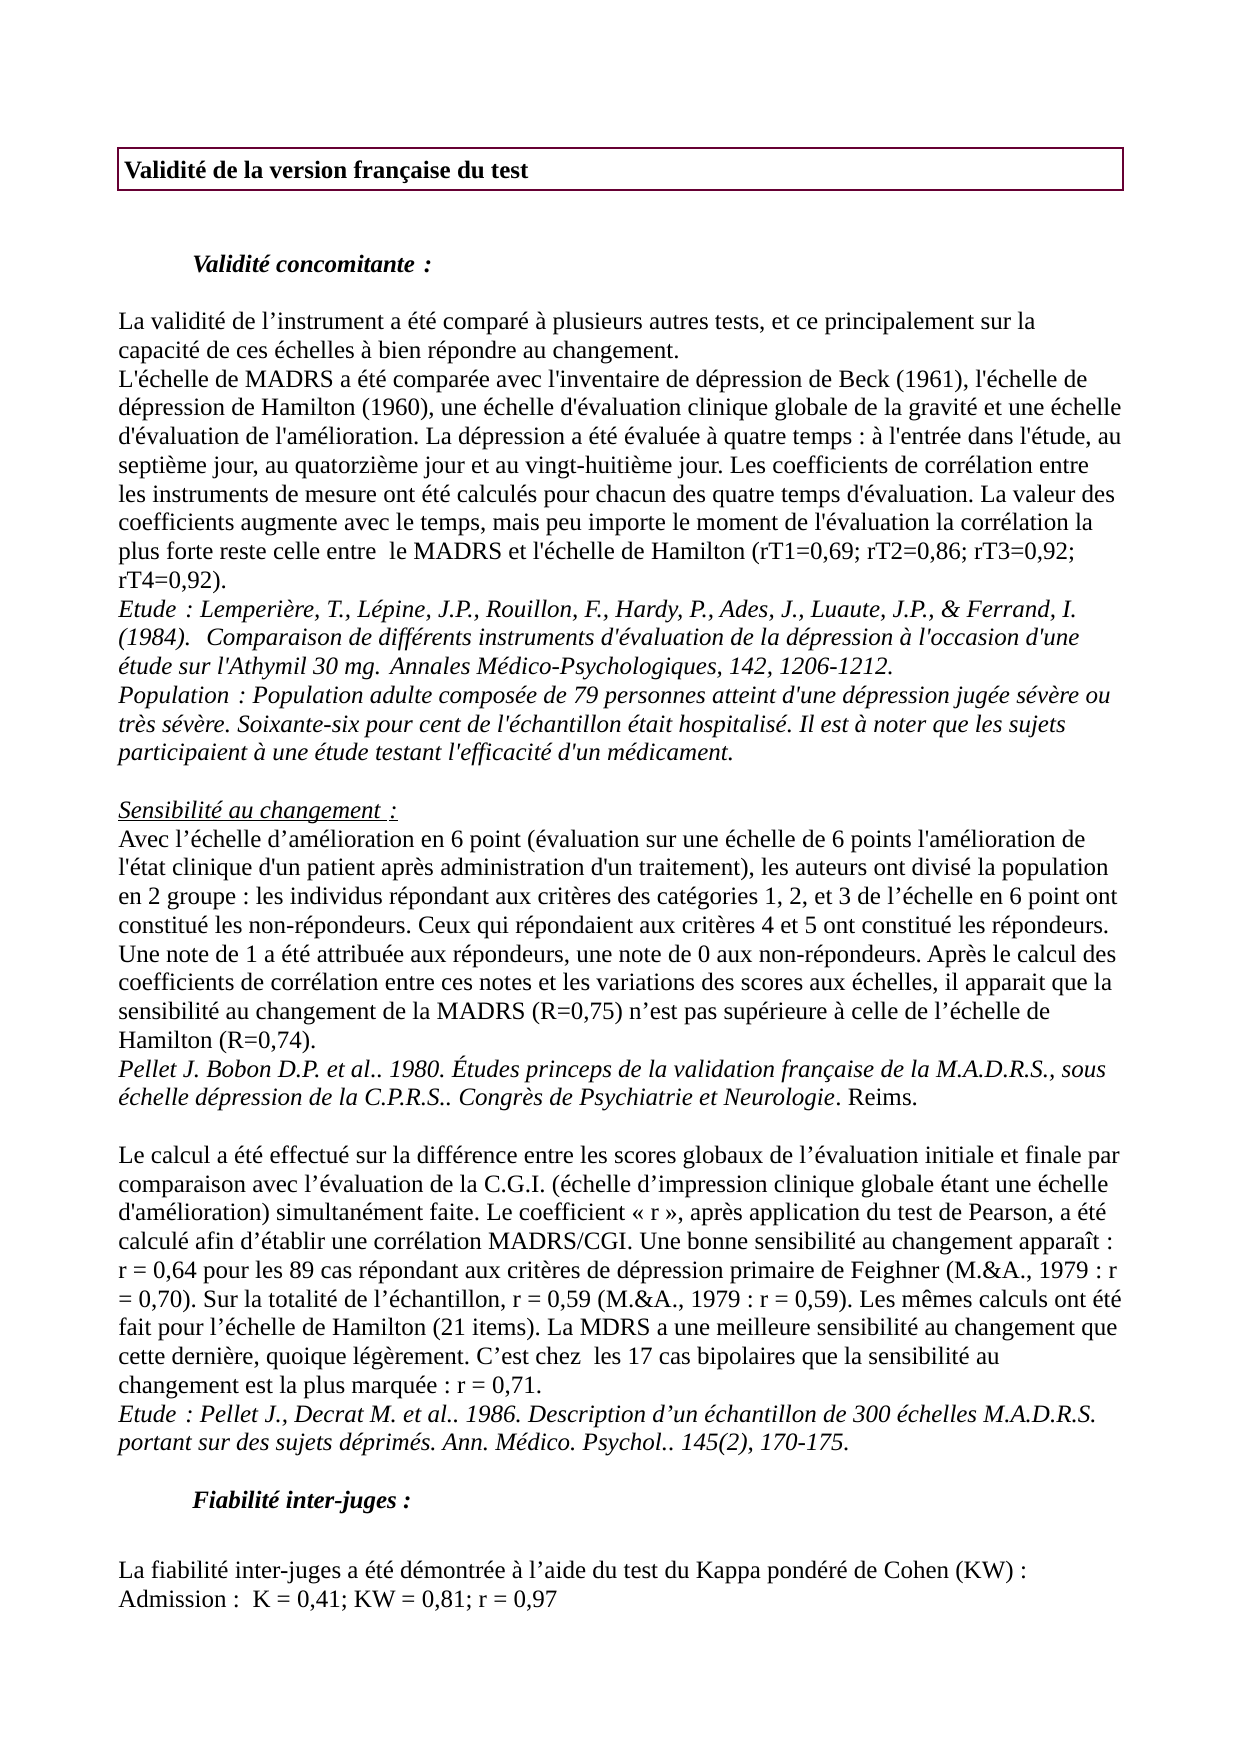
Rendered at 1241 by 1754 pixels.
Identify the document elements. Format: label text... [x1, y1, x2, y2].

text Etude : Pellet J., Decrat M. et al.. 1986. Description d’un échantillon de 300 échelles M.A.D.R.S. portant sur des sujets déprimés. Ann. Médico. Psychol.. 145(2), 170-175. [118, 1399, 1122, 1456]
text Validité concomitante : [118, 249, 1122, 277]
text Fiabilité inter-juges : [118, 1485, 1122, 1514]
table_header Validité de la version française du test [119, 149, 1122, 189]
text Pellet J. Bobon D.P. et al.. 1980. Études princeps de la validation française de la M.A.D.R.S., sous échelle dépression de la C.P.R.S.. Congrès de Psychiatrie et Neurologie. Reims. Le calcul a été effectué sur la différence entre les scores globaux de l’évaluation initiale et finale par comparaison avec l’évaluation de la C.G.I. (échelle d’impression clinique globale étant une échelle d'amélioration) simultanément faite. Le coefficient « r », après application du test de Pearson, a été calculé afin d’établir une corrélation MADRS/CGI. Une bonne sensibilité au changement apparaît : r = 0,64 pour les 89 cas répondant aux critères de dépression primaire de Feighner (M.&A., 1979 : r = 0,70). Sur la totalité de l’échantillon, r = 0,59 (M.&A., 1979 : r = 0,59). Les mêmes calculs ont été fait pour l’échelle de Hamilton (21 items). La MDRS a une meilleure sensibilité au changement que cette dernière, quoique légèrement. C’est chez les 17 cas bipolaires que la sensibilité au changement est la plus marquée : r = 0,71. [118, 1054, 1122, 1399]
text Population : Population adulte composée de 79 personnes atteint d'une dépression jugée sévère ou très sévère. Soixante-six pour cent de l'échantillon était hospitalisé. Il est à noter que les sujets participaient à une étude testant l'efficacité d'un médicament. [118, 680, 1122, 766]
text Sensibilité au changement : Avec l’échelle d’amélioration en 6 point (évaluation sur une échelle de 6 points l'amélioration de l'état clinique d'un patient après administration d'un traitement), les auteurs ont divisé la population en 2 groupe : les individus répondant aux critères des catégories 1, 2, et 3 de l’échelle en 6 point ont constitué les non-répondeurs. Ceux qui répondaient aux critères 4 et 5 ont constitué les répondeurs. Une note de 1 a été attribuée aux répondeurs, une note de 0 aux non-répondeurs. Après le calcul des coefficients de corrélation entre ces notes et les variations des scores aux échelles, il apparait que la sensibilité au changement de la MADRS (R=0,75) n’est pas supérieure à celle de l’échelle de Hamilton (R=0,74). [118, 795, 1122, 1054]
text La fiabilité inter-juges a été démontrée à l’aide du test du Kappa pondéré de Cohen (KW) : Admission : K = 0,41; KW = 0,81; r = 0,97 [118, 1526, 1122, 1612]
text La validité de l’instrument a été comparé à plusieurs autres tests, et ce principalement sur la capacité de ces échelles à bien répondre au changement. L'échelle de MADRS a été comparée avec l'inventaire de dépression de Beck (1961), l'échelle de dépression de Hamilton (1960), une échelle d'évaluation clinique globale de la gravité et une échelle d'évaluation de l'amélioration. La dépression a été évaluée à quatre temps : à l'entrée dans l'étude, au septième jour, au quatorzième jour et au vingt-huitième jour. Les coefficients de corrélation entre les instruments de mesure ont été calculés pour chacun des quatre temps d'évaluation. La valeur des coefficients augmente avec le temps, mais peu importe le moment de l'évaluation la corrélation la plus forte reste celle entre le MADRS et l'échelle de Hamilton (rT1=0,69; rT2=0,86; rT3=0,92; rT4=0,92). Etude : Lemperière, T., Lépine, J.P., Rouillon, F., Hardy, P., Ades, J., Luaute, J.P., & Ferrand, I. (1984). Comparaison de différents instruments d'évaluation de la dépression à l'occasion d'une étude sur l'Athymil 30 mg. Annales Médico-Psychologiques, 142, 1206-1212. [118, 277, 1122, 680]
